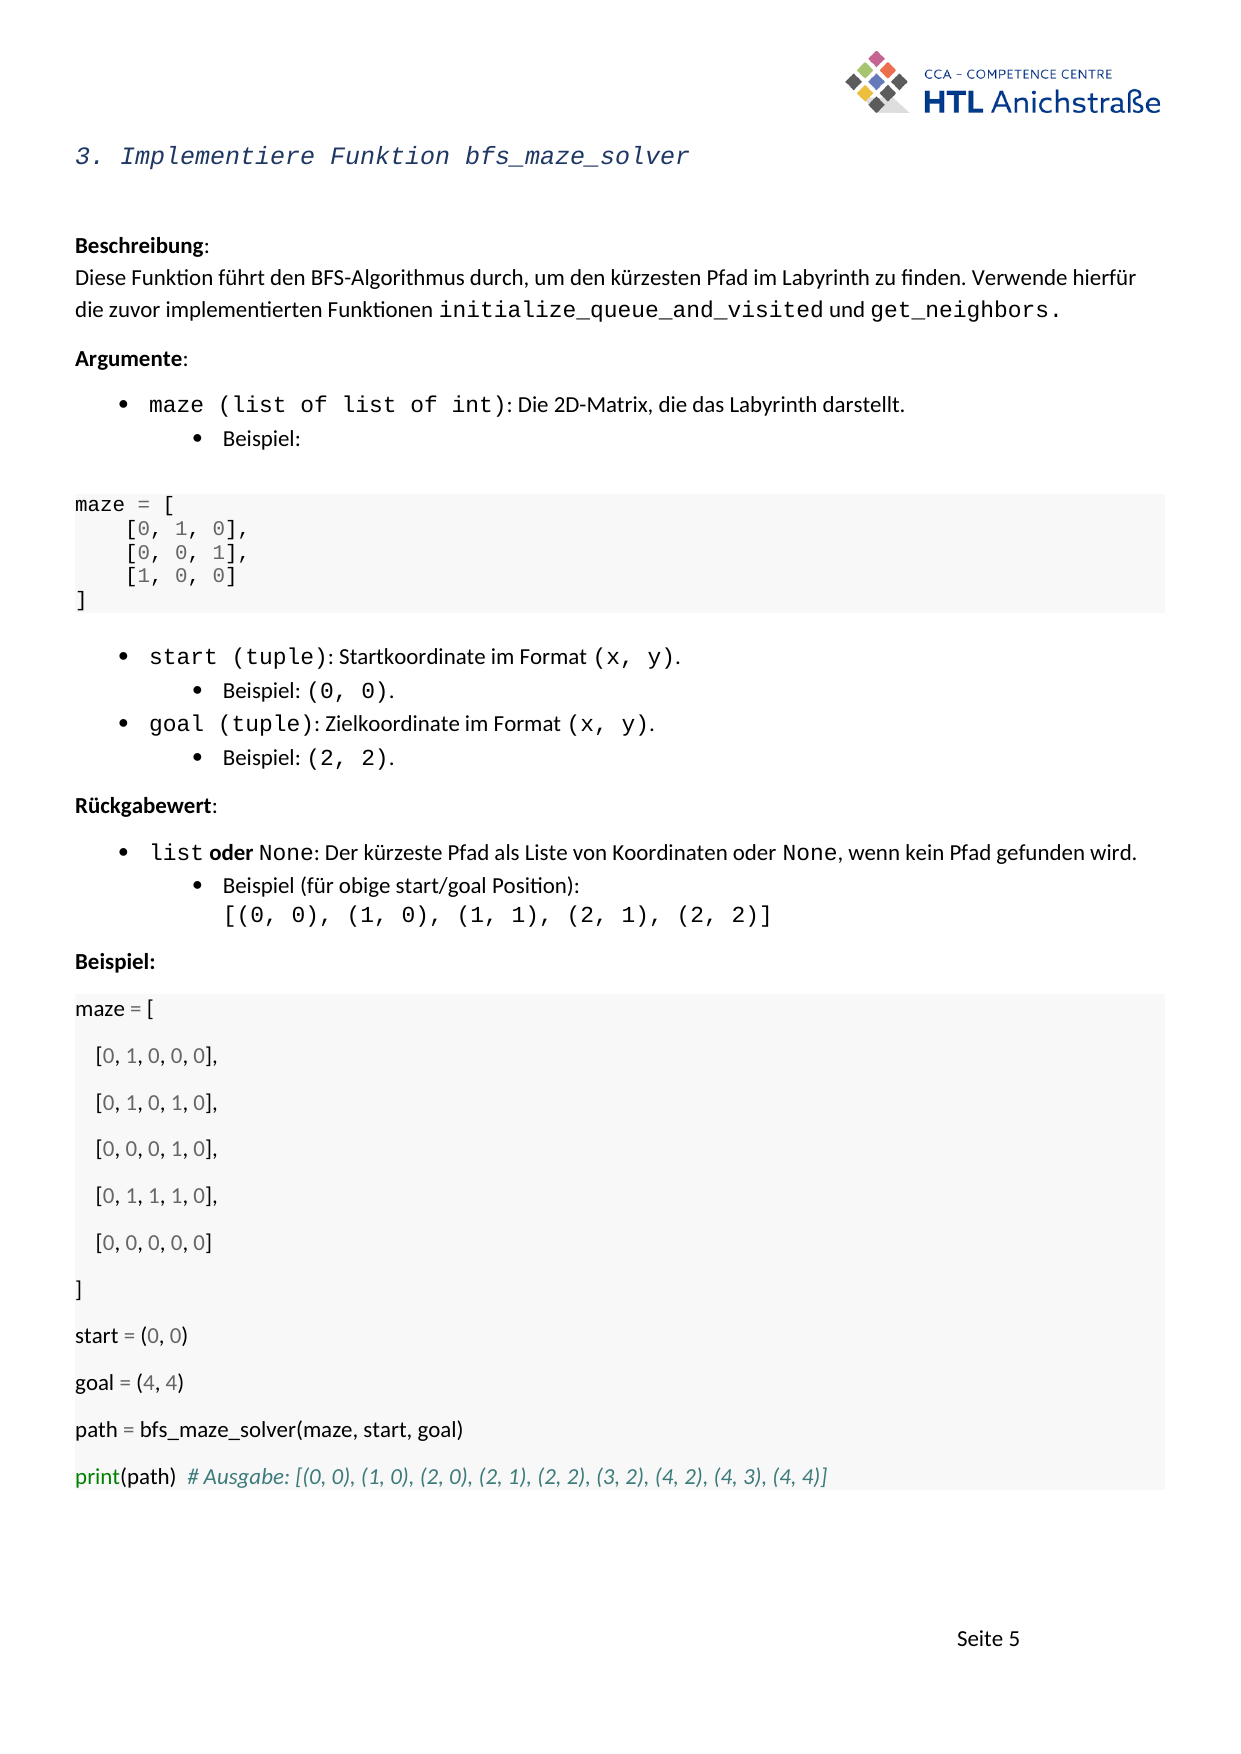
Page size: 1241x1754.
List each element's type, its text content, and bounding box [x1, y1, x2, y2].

text ] [75, 1275, 1165, 1303]
list Beispiel: [193, 424, 1165, 452]
text [0, 1, 0, 1, 0], [75, 1088, 1165, 1116]
text goal = (4, 4) [75, 1368, 1165, 1396]
text [0, 0, 1], [75, 542, 1165, 565]
text maze = [ [75, 494, 1165, 518]
text [0, 1, 1, 1, 0], [75, 1181, 1165, 1209]
text [0, 1, 0], [75, 518, 1165, 542]
text ] [75, 589, 1165, 613]
text start = (0, 0) [75, 1322, 1165, 1350]
text path = bfs_maze_solver(maze, start, goal) [75, 1415, 1165, 1443]
list Beispiel: (2, 2). [193, 743, 1165, 772]
list goal (tuple): Zielkoordinate im Format (x, y). [119, 709, 1165, 738]
text [1, 0, 0] [75, 565, 1165, 589]
text [0, 1, 0, 0, 0], [75, 1041, 1165, 1069]
text Rückgabewert: [75, 791, 1165, 819]
text [0, 0, 0, 1, 0], [75, 1134, 1165, 1163]
text print(path) # Ausgabe: [(0, 0), (1, 0), (2, 0), (2, 1), (2, 2), (3, 2), (4, 2), (4, 3), (4, 4)] [75, 1462, 1165, 1490]
text Beispiel: [75, 947, 1165, 976]
picture [845, 51, 1161, 113]
text maze = [ [75, 994, 1165, 1022]
text Beschreibung: Diese Funktion führt den BFS-Algorithmus durch, um den kürzesten Pfad im Labyrinth zu finden. Verwende hierfür die zuvor implementierten Funktionen initialize_queue_and_visited und get_neighbors. [75, 231, 1165, 325]
list start (tuple): Startkoordinate im Format (x, y). [119, 642, 1165, 671]
list Beispiel: (0, 0). [193, 676, 1165, 705]
text Argumente: [75, 344, 1165, 372]
list list oder None: Der kürzeste Pfad als Liste von Koordinaten oder None, wenn kein Pfad gefunden wird. [119, 838, 1165, 867]
list maze (list of list of int): Die 2D-Matrix, die das Labyrinth darstellt. [119, 391, 1165, 420]
subtitle 3. Implementiere Funktion bfs_maze_solver [75, 144, 1165, 172]
text [0, 0, 0, 0, 0] [75, 1228, 1165, 1256]
list Beispiel (für obige start/goal Position): [(0, 0), (1, 0), (1, 1), (2, 1), (2, 2)] [193, 871, 1165, 929]
